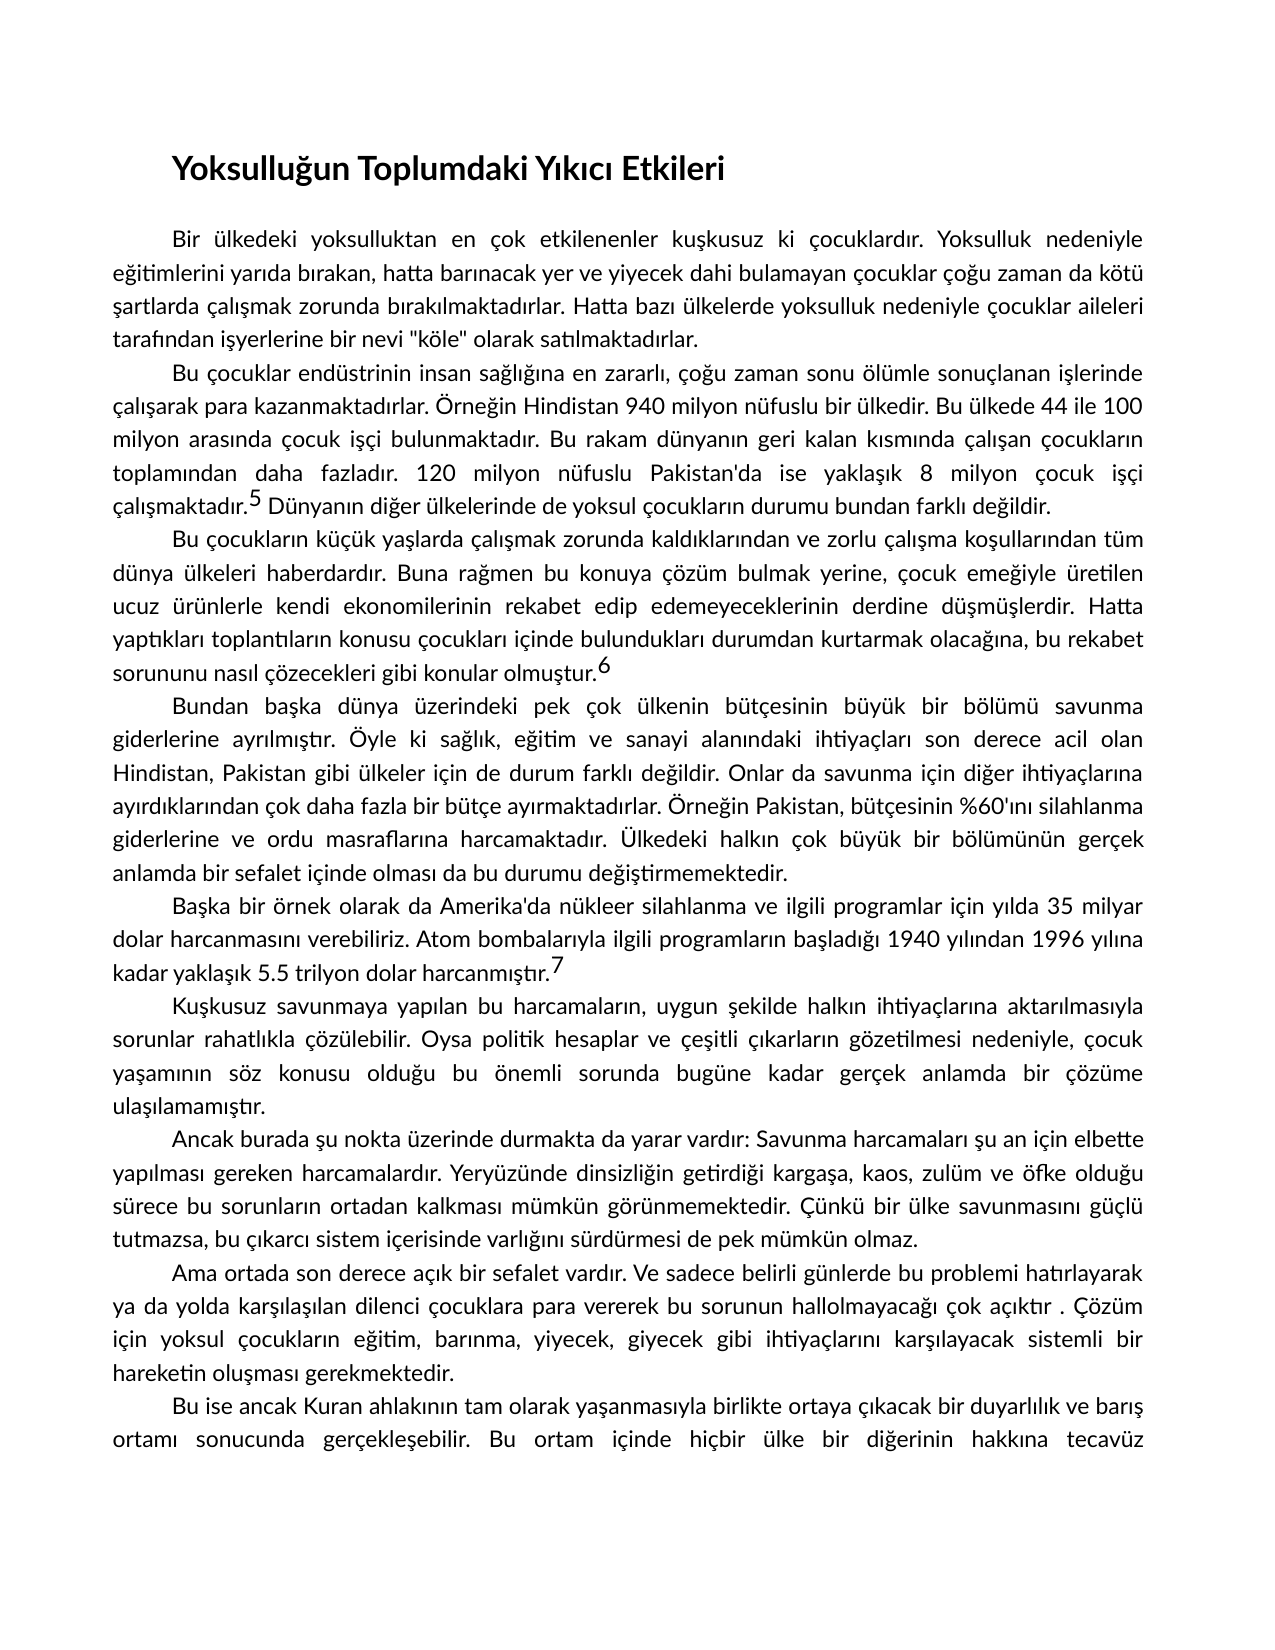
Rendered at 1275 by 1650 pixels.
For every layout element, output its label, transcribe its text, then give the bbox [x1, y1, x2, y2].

text Yoksulluğun Toplumdaki Yıkıcı Etkileri [112, 148, 1145, 188]
text Bundan başka dünya üzerindeki pek çok ülkenin bütçesinin büyük bir bölümü savunma giderlerine ayrılmıştır. Öyle ki sağlık, eğitim ve sanayi alanındaki ihtiyaçları son derece acil olan Hindistan, Pakistan gibi ülkeler için de durum farklı değildir. Onlar da savunma için diğer ihtiyaçlarına ayırdıklarından çok daha fazla bir bütçe ayırmaktadırlar. Örneğin Pakistan, bütçesinin %60'ını silahlanma giderlerine ve ordu masraflarına harcamaktadır. Ülkedeki halkın çok büyük bir bölümünün gerçek anlamda bir sefalet içinde olması da bu durumu değiştirmemektedir. [112, 688, 1145, 888]
text Başka bir örnek olarak da Amerika'da nükleer silahlanma ve ilgili programlar için yılda 35 milyar dolar harcanmasını verebiliriz. Atom bombalarıyla ilgili programların başladığı 1940 yılından 1996 yılına kadar yaklaşık 5.5 trilyon dolar harcanmıştır.7 [112, 888, 1145, 988]
text Bir ülkedeki yoksulluktan en çok etkilenenler kuşkusuz ki çocuklardır. Yoksulluk nedeniyle eğitimlerini yarıda bırakan, hatta barınacak yer ve yiyecek dahi bulamayan çocuklar çoğu zaman da kötü şartlarda çalışmak zorunda bırakılmaktadırlar. Hatta bazı ülkelerde yoksulluk nedeniyle çocuklar aileleri tarafından işyerlerine bir nevi "köle" olarak satılmaktadırlar. [112, 221, 1145, 354]
text Bu çocuklar endüstrinin insan sağlığına en zararlı, çoğu zaman sonu ölümle sonuçlanan işlerinde çalışarak para kazanmaktadırlar. Örneğin Hindistan 940 milyon nüfuslu bir ülkedir. Bu ülkede 44 ile 100 milyon arasında çocuk işçi bulunmaktadır. Bu rakam dünyanın geri kalan kısmında çalışan çocukların toplamından daha fazladır. 120 milyon nüfuslu Pakistan'da ise yaklaşık 8 milyon çocuk işçi çalışmaktadır.5 Dünyanın diğer ülkelerinde de yoksul çocukların durumu bundan farklı değildir. [112, 354, 1145, 521]
text Ancak burada şu nokta üzerinde durmakta da yarar vardır: Savunma harcamaları şu an için elbette yapılması gereken harcamalardır. Yeryüzünde dinsizliğin getirdiği kargaşa, kaos, zulüm ve öfke olduğu sürece bu sorunların ortadan kalkması mümkün görünmemektedir. Çünkü bir ülke savunmasını güçlü tutmazsa, bu çıkarcı sistem içerisinde varlığını sürdürmesi de pek mümkün olmaz. [112, 1121, 1145, 1254]
text Kuşkusuz savunmaya yapılan bu harcamaların, uygun şekilde halkın ihtiyaçlarına aktarılmasıyla sorunlar rahatlıkla çözülebilir. Oysa politik hesaplar ve çeşitli çıkarların gözetilmesi nedeniyle, çocuk yaşamının söz konusu olduğu bu önemli sorunda bugüne kadar gerçek anlamda bir çözüme ulaşılamamıştır. [112, 988, 1145, 1121]
text Bu ise ancak Kuran ahlakının tam olarak yaşanmasıyla birlikte ortaya çıkacak bir duyarlılık ve barış ortamı sonucunda gerçekleşebilir. Bu ortam içinde hiçbir ülke bir diğerinin hakkına tecavüz [112, 1388, 1145, 1454]
text Bu çocukların küçük yaşlarda çalışmak zorunda kaldıklarından ve zorlu çalışma koşullarından tüm dünya ülkeleri haberdardır. Buna rağmen bu konuya çözüm bulmak yerine, çocuk emeğiyle üretilen ucuz ürünlerle kendi ekonomilerinin rekabet edip edemeyeceklerinin derdine düşmüşlerdir. Hatta yaptıkları toplantıların konusu çocukları içinde bulundukları durumdan kurtarmak olacağına, bu rekabet sorununu nasıl çözecekleri gibi konular olmuştur.6 [112, 521, 1145, 688]
text Ama ortada son derece açık bir sefalet vardır. Ve sadece belirli günlerde bu problemi hatırlayarak ya da yolda karşılaşılan dilenci çocuklara para vererek bu sorunun hallolmayacağı çok açıktır . Çözüm için yoksul çocukların eğitim, barınma, yiyecek, giyecek gibi ihtiyaçlarını karşılayacak sistemli bir hareketin oluşması gerekmektedir. [112, 1254, 1145, 1388]
